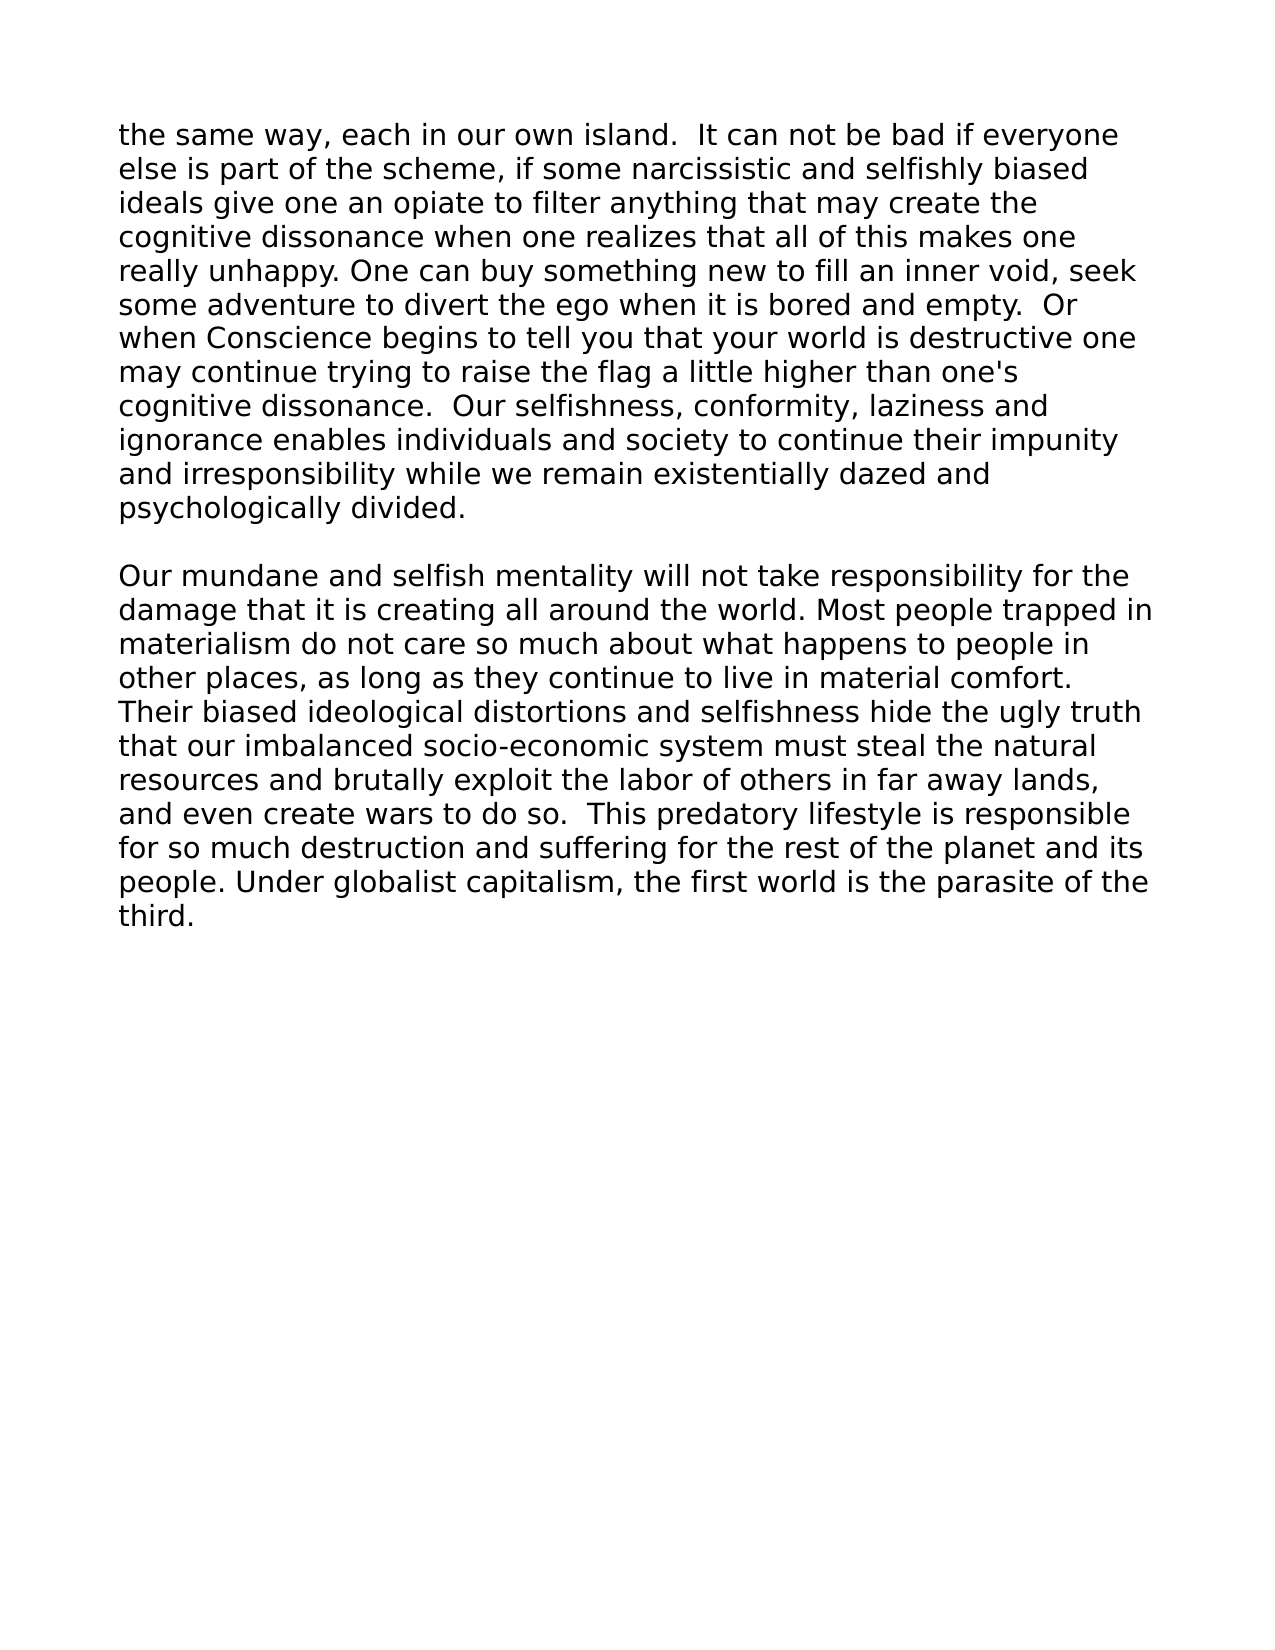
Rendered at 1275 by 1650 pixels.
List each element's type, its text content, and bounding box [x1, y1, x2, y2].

text Our mundane and selfish mentality will not take responsibility for the damage that it is creating all around the world. Most people trapped in materialism do not care so much about what happens to people in other places, as long as they continue to live in material comfort. Their biased ideological distortions and selfishness hide the ugly truth that our imbalanced socio-economic system must steal the natural resources and brutally exploit the labor of others in far away lands, and even create wars to do so. This predatory lifestyle is responsible for so much destruction and suffering for the rest of the planet and its people. Under globalist capitalism, the first world is the parasite of the third. [118, 559, 1157, 933]
text the same way, each in our own island. It can not be bad if everyone else is part of the scheme, if some narcissistic and selfishly biased ideals give one an opiate to filter anything that may create the cognitive dissonance when one realizes that all of this makes one really unhappy. One can buy something new to fill an inner void, seek some adventure to divert the ego when it is bored and empty. Or when Conscience begins to tell you that your world is destructive one may continue trying to raise the flag a little higher than one's cognitive dissonance. Our selfishness, conformity, laziness and ignorance enables individuals and society to continue their impunity and irresponsibility while we remain existentially dazed and psychologically divided. [118, 118, 1157, 526]
